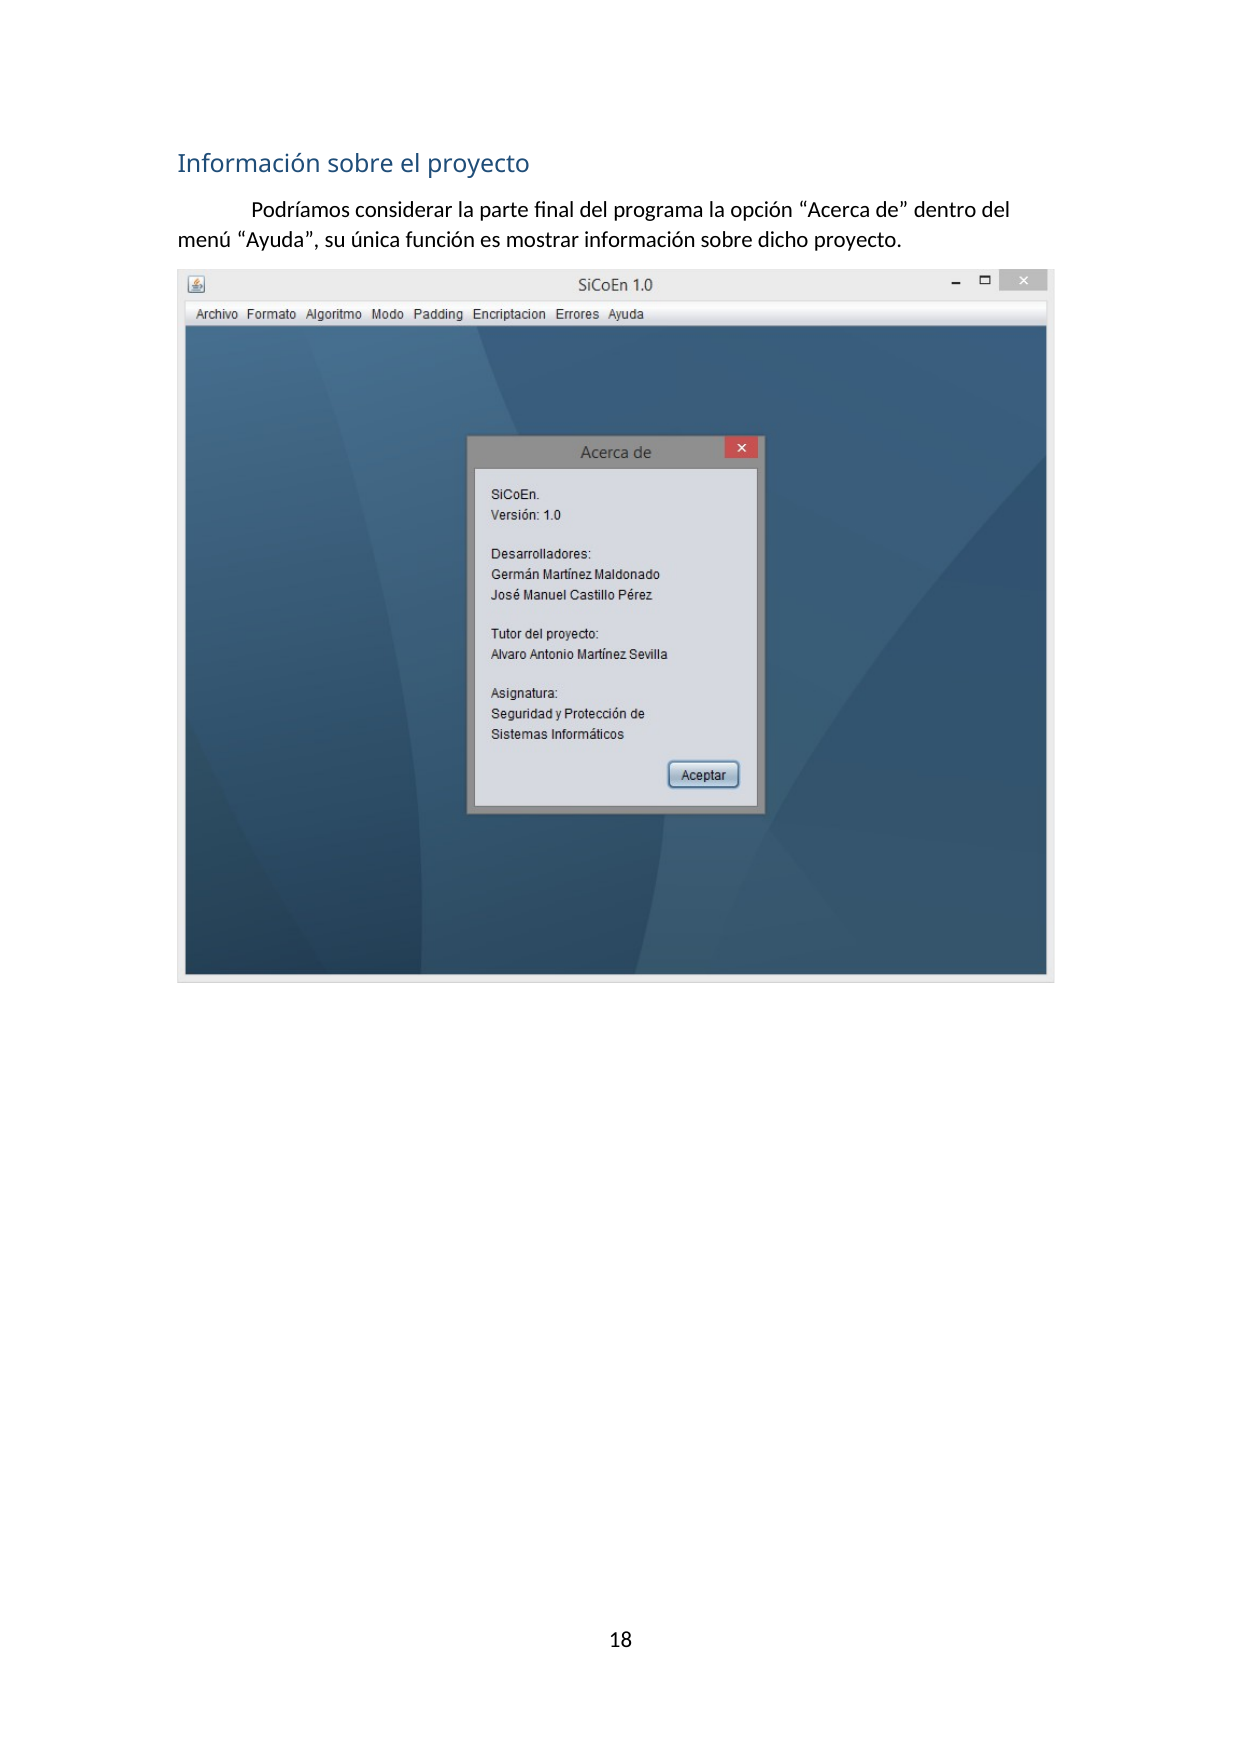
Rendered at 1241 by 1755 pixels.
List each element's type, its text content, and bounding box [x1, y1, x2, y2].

text Podríamos considerar la parte final del programa la opción “Acerca de” dentro del menú “Ayuda”, su única función es mostrar información sobre dicho proyecto. [177, 196, 1015, 253]
subtitle Información sobre el proyecto [177, 145, 1074, 179]
